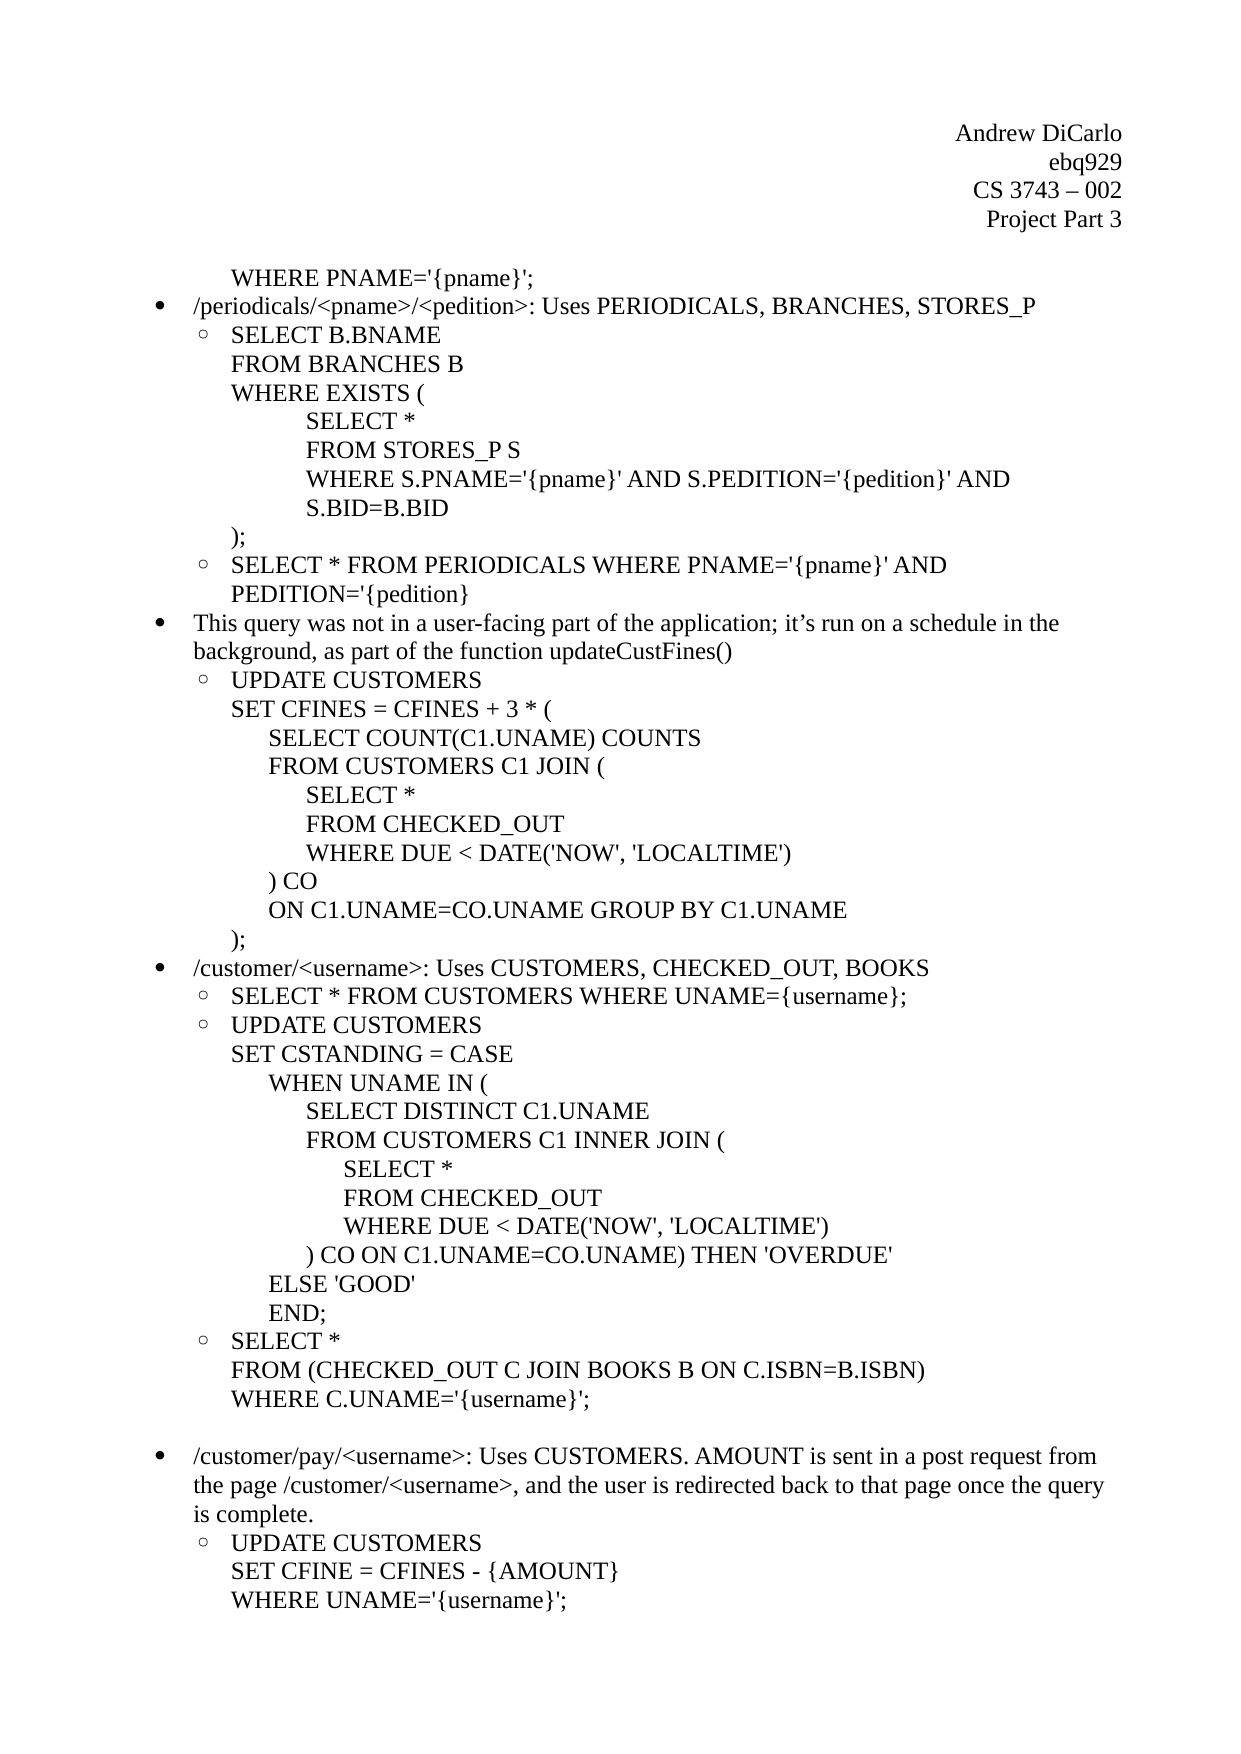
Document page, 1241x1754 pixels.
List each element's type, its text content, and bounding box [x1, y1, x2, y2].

list /customer/pay/<username>: Uses CUSTOMERS. AMOUNT is sent in a post request from the page /customer/<username>, and the user is redirected back to that page once the query is complete. [156, 1441, 1122, 1528]
list UPDATE CUSTOMERS [193, 1010, 1122, 1039]
list /periodicals/<pname>/<pedition>: Uses PERIODICALS, BRANCHES, STORES_P [156, 291, 1122, 320]
list SELECT * FROM CUSTOMERS WHERE UNAME={username}; [193, 981, 1122, 1010]
text FROM CHECKED_OUT [306, 809, 1122, 838]
text WHERE UNAME='{username}'; [231, 1585, 1122, 1614]
text WHERE DUE < DATE('NOW', 'LOCALTIME') [343, 1211, 1122, 1240]
text FROM (CHECKED_OUT C JOIN BOOKS B ON C.ISBN=B.ISBN) [231, 1355, 1122, 1384]
text SELECT COUNT(C1.UNAME) COUNTS [268, 723, 1122, 751]
text FROM CUSTOMERS C1 INNER JOIN ( [306, 1125, 1122, 1154]
text FROM BRANCHES B [231, 349, 1122, 378]
text FROM STORES_P S [306, 435, 1122, 464]
text SET CFINES = CFINES + 3 * ( [231, 694, 1122, 723]
list SELECT * [193, 1326, 1122, 1355]
list UPDATE CUSTOMERS [193, 1528, 1122, 1556]
list UPDATE CUSTOMERS [193, 665, 1122, 694]
text END; [268, 1298, 1122, 1326]
text WHERE EXISTS ( [231, 378, 1122, 406]
text ) CO ON C1.UNAME=CO.UNAME) THEN 'OVERDUE' [306, 1240, 1122, 1269]
list This query was not in a user-facing part of the application; it’s run on a schedule in the background, as part of the function updateCustFines() [156, 608, 1122, 665]
text WHERE S.PNAME='{pname}' AND S.PEDITION='{pedition}' AND S.BID=B.BID [306, 464, 1122, 521]
list SELECT * FROM PERIODICALS WHERE PNAME='{pname}' AND PEDITION='{pedition} [193, 550, 1122, 608]
text SELECT * [343, 1154, 1122, 1183]
text WHEN UNAME IN ( [268, 1068, 1122, 1096]
text ) CO [268, 866, 1122, 895]
text FROM CHECKED_OUT [343, 1183, 1122, 1211]
list SELECT B.BNAME [193, 320, 1122, 349]
text SELECT * [306, 780, 1122, 809]
text WHERE PNAME='{pname}'; [231, 263, 1122, 291]
text ); [231, 521, 1122, 550]
text SELECT * [306, 406, 1122, 435]
text SET CSTANDING = CASE [231, 1039, 1122, 1068]
text WHERE DUE < DATE('NOW', 'LOCALTIME') [306, 838, 1122, 866]
text ON C1.UNAME=CO.UNAME GROUP BY C1.UNAME [268, 895, 1122, 924]
text ELSE 'GOOD' [268, 1269, 1122, 1298]
text SET CFINE = CFINES - {AMOUNT} [231, 1556, 1122, 1585]
list /customer/<username>: Uses CUSTOMERS, CHECKED_OUT, BOOKS [156, 953, 1122, 981]
text SELECT DISTINCT C1.UNAME [306, 1096, 1122, 1125]
text ); [231, 924, 1122, 953]
text WHERE C.UNAME='{username}'; [231, 1384, 1122, 1413]
text FROM CUSTOMERS C1 JOIN ( [268, 751, 1122, 780]
